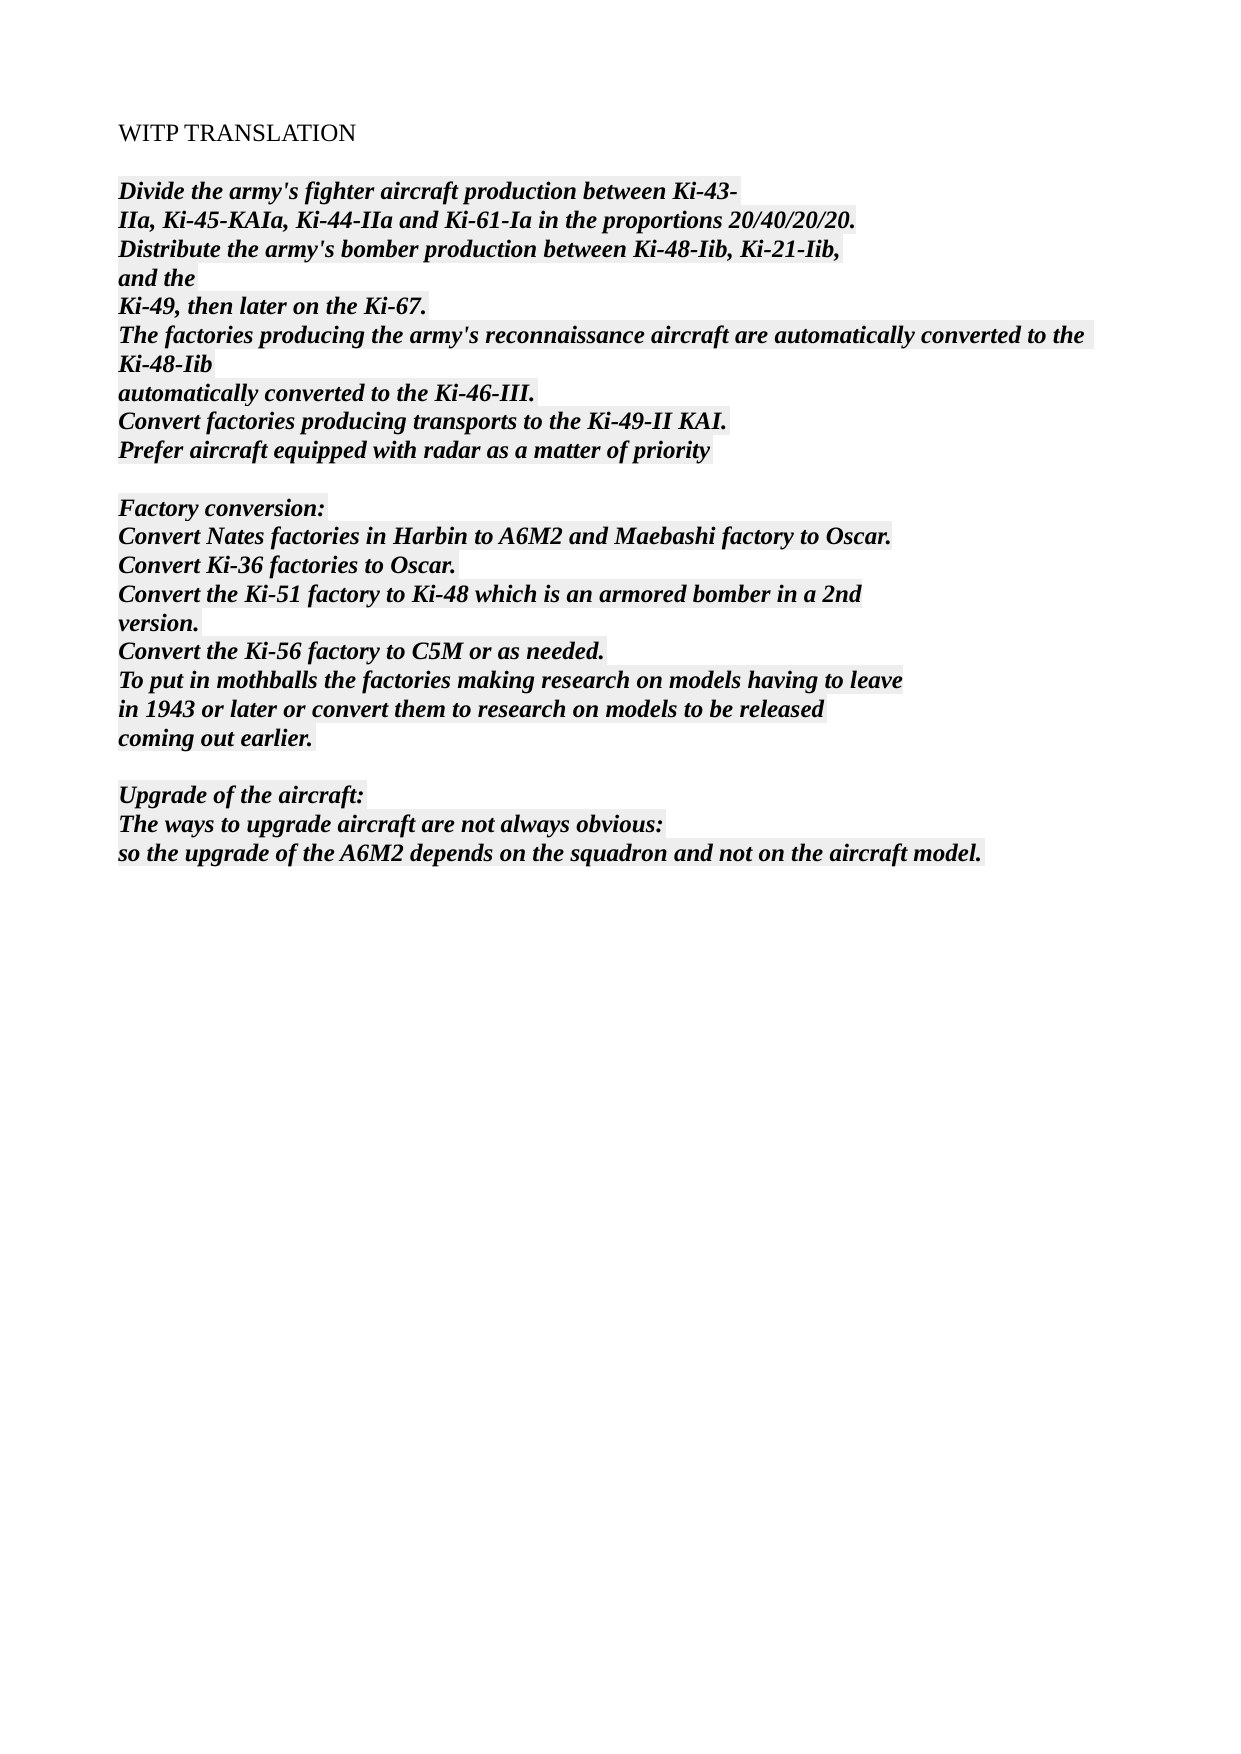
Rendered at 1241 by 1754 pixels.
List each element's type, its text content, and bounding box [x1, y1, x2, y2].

text Factory conversion: Convert Nates factories in Harbin to A6M2 and Maebashi factory to Oscar. Convert Ki-36 factories to Oscar. Convert the Ki-51 factory to Ki-48 which is an armored bomber in a 2nd version. Convert the Ki-56 factory to C5M or as needed. To put in mothballs the factories making research on models having to leave in 1943 or later or convert them to research on models to be released coming out earlier. [118, 493, 1122, 751]
text Divide the army's fighter aircraft production between Ki-43- IIa, Ki-45-KAIa, Ki-44-IIa and Ki-61-Ia in the proportions 20/40/20/20. Distribute the army's bomber production between Ki-48-Iib, Ki-21-Iib, and the Ki-49, then later on the Ki-67. The factories producing the army's reconnaissance aircraft are automatically converted to the Ki-48-Iib automatically converted to the Ki-46-III. Convert factories producing transports to the Ki-49-II KAI. Prefer aircraft equipped with radar as a matter of priority [118, 176, 1122, 464]
text Upgrade of the aircraft: The ways to upgrade aircraft are not always obvious: so the upgrade of the A6M2 depends on the squadron and not on the aircraft model. [118, 780, 1122, 866]
